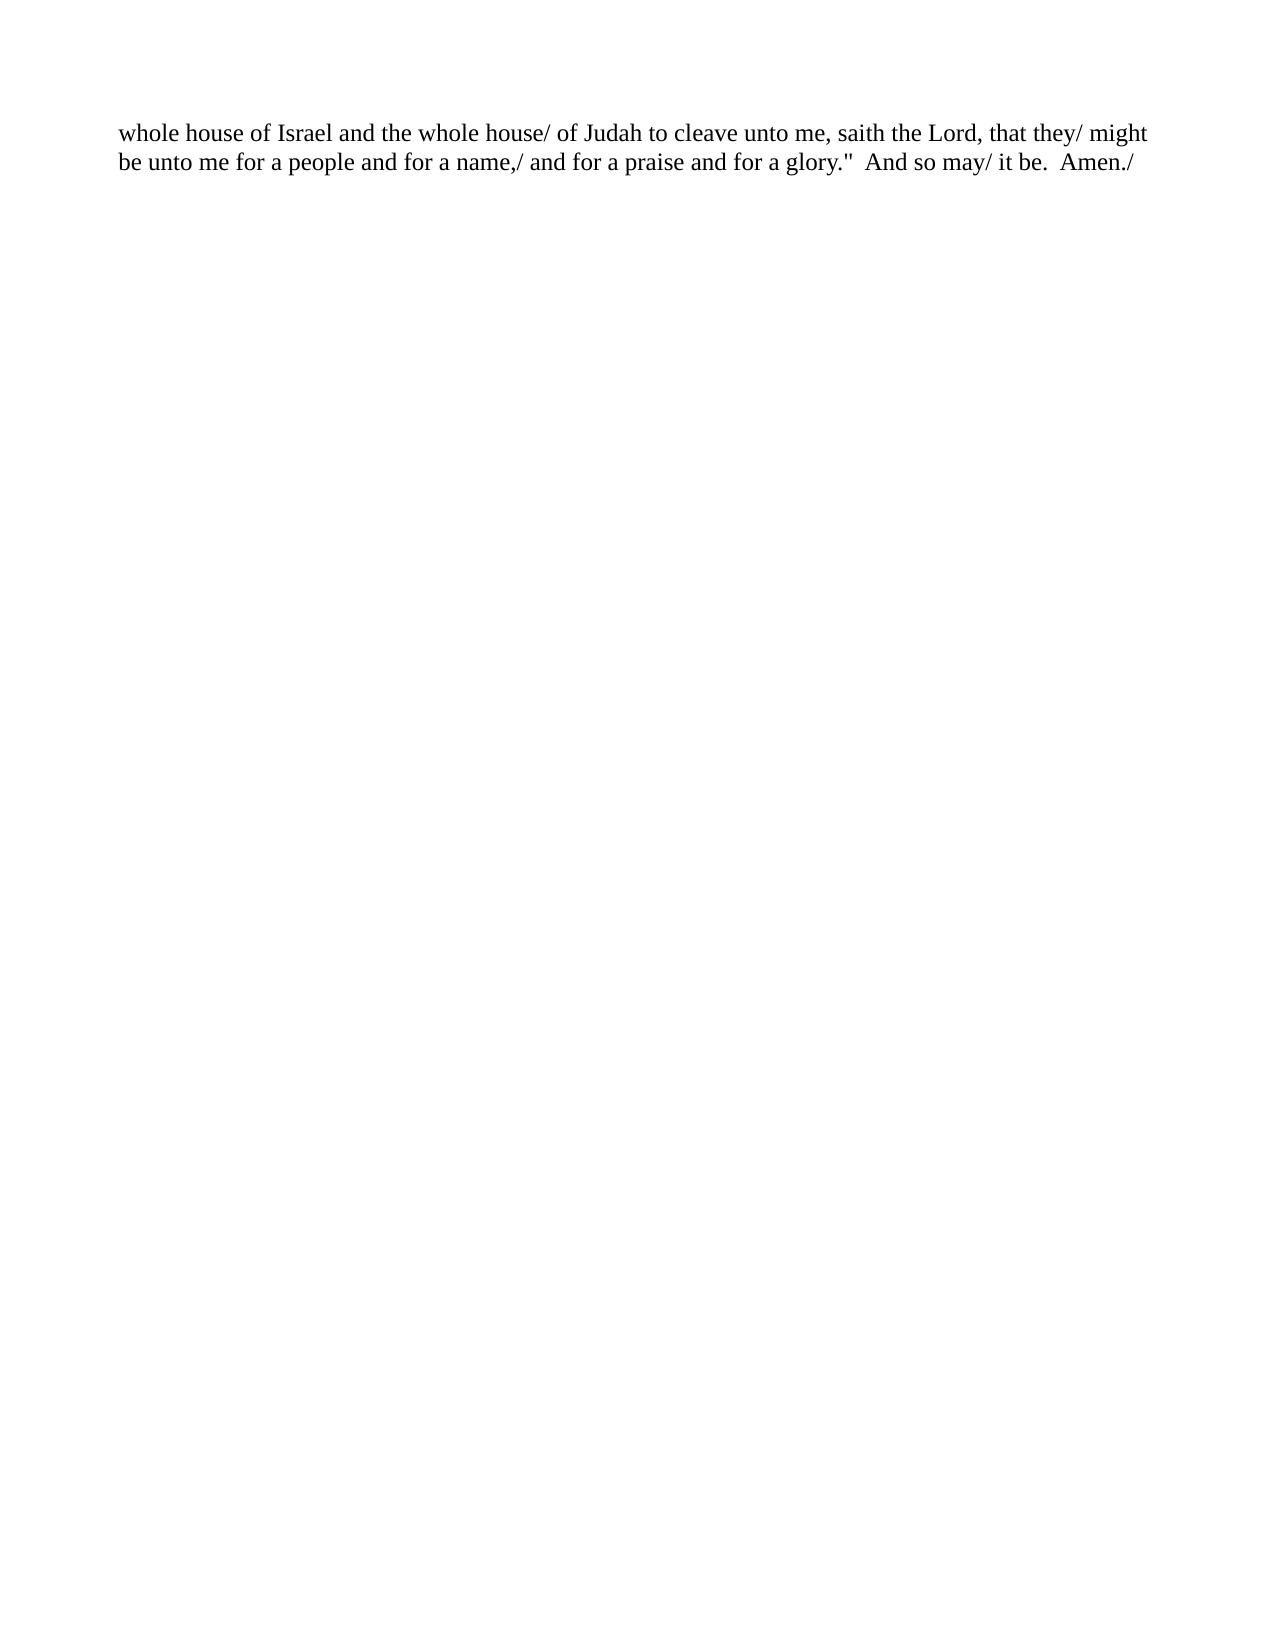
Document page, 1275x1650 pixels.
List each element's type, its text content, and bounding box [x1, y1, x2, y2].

text whole house of Israel and the whole house/ of Judah to cleave unto me, saith the Lord, that they/ might be unto me for a people and for a name,/ and for a praise and for a glory." And so may/ it be. Amen./ [118, 118, 1157, 176]
